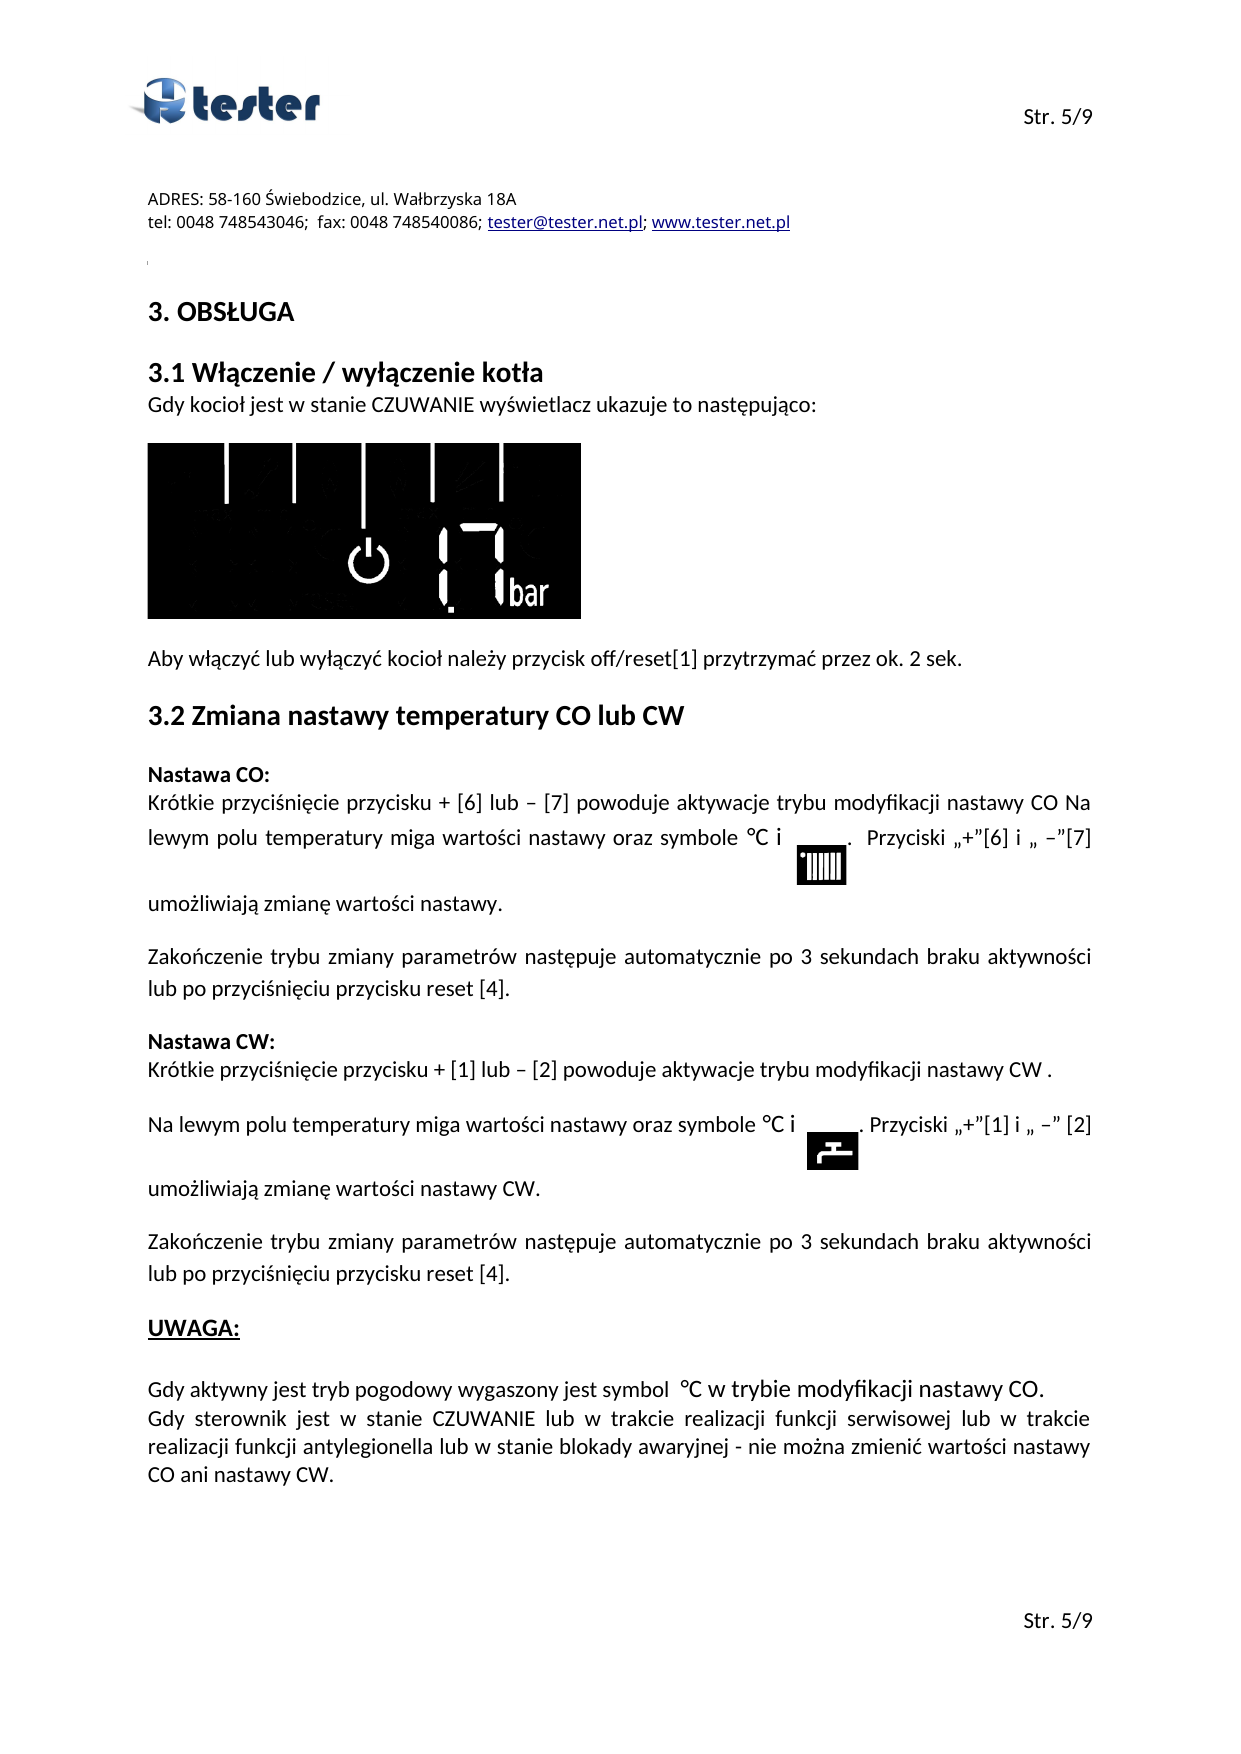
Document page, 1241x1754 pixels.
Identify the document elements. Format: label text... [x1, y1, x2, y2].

text Zakończenie trybu zmiany parametrów następuje automatycznie po 3 sekundach braku aktywności lub po przyciśnięciu przycisku reset [4]. [148, 942, 1093, 1002]
text Gdy aktywny jest tryb pogodowy wygaszony jest symbol °C w trybie modyfikacji nastawy CO. [148, 1373, 1093, 1404]
text 3.2 Zmiana nastawy temperatury CO lub CW [148, 697, 1093, 732]
text Krótkie przyciśnięcie przycisku + [6] lub – [7] powoduje aktywacje trybu modyfikacji nastawy CO Na lewym polu temperatury miga wartości nastawy oraz symbole °C i . Przyciski „+”[6] i „ –”[7] umożliwiają zmianę wartości nastawy. [148, 788, 1093, 917]
text UWAGA: [148, 1312, 1093, 1343]
text 3. OBSŁUGA [148, 293, 1093, 328]
text Na lewym polu temperatury miga wartości nastawy oraz symbole °C i . Przyciski „+”[1] i „ –” [2] umożliwiają zmianę wartości nastawy CW. [148, 1108, 1093, 1202]
text Aby włączyć lub wyłączyć kocioł należy przycisk off/reset[1] przytrzymać przez ok. 2 sek. [148, 644, 1093, 672]
text Nastawa CW: [148, 1027, 1093, 1055]
text Gdy sterownik jest w stanie CZUWANIE lub w trakcie realizacji funkcji serwisowej lub w trakcie realizacji funkcji antylegionella lub w stanie blokady awaryjnej - nie można zmienić wartości nastawy CO ani nastawy CW. [148, 1404, 1093, 1488]
text Zakończenie trybu zmiany parametrów następuje automatycznie po 3 sekundach braku aktywności lub po przyciśnięciu przycisku reset [4]. [148, 1227, 1093, 1287]
text Nastawa CO: [148, 761, 1093, 788]
text 3.1 Włączenie / wyłączenie kotła [148, 354, 1093, 390]
text Gdy kocioł jest w stanie CZUWANIE wyświetlacz ukazuje to następująco: [148, 390, 1093, 418]
text Krótkie przyciśnięcie przycisku + [1] lub – [2] powoduje aktywacje trybu modyfikacji nastawy CW . [148, 1055, 1093, 1083]
